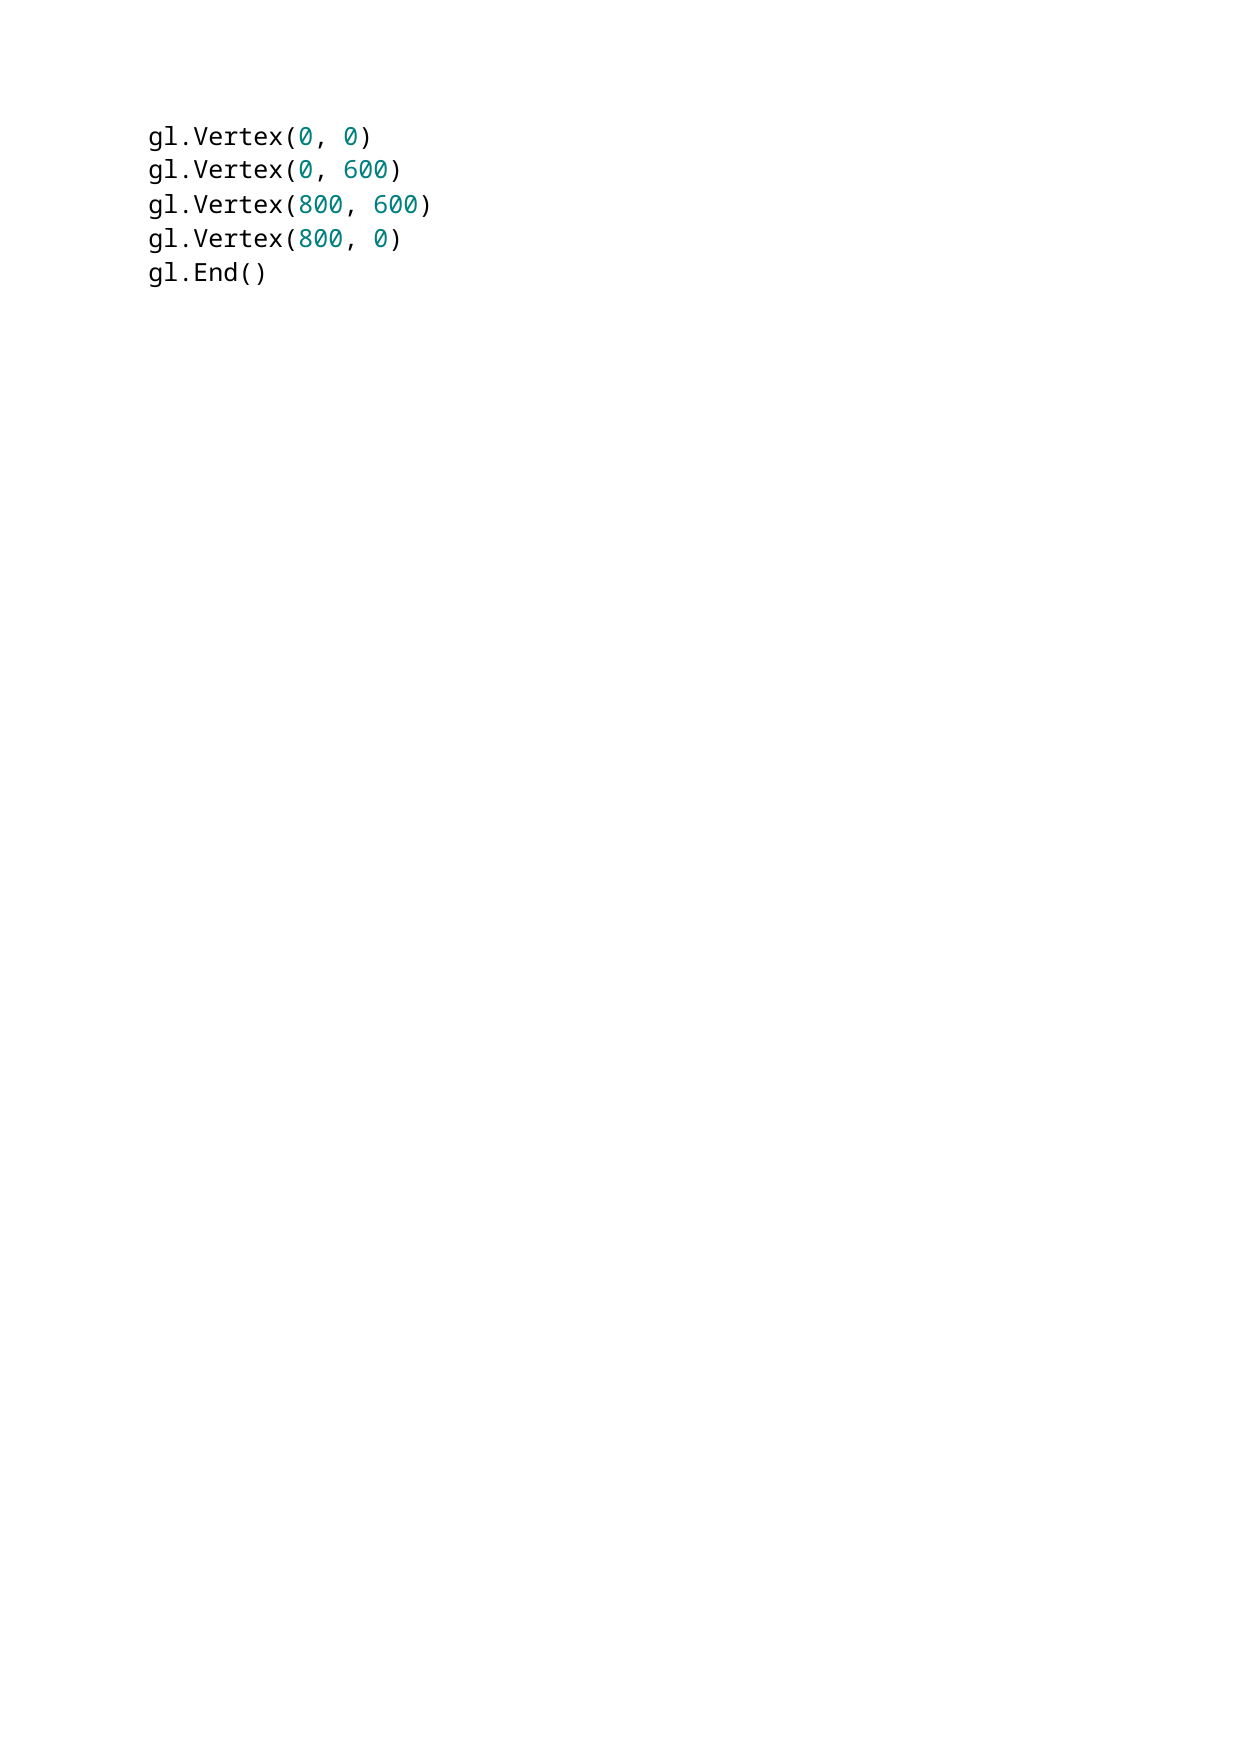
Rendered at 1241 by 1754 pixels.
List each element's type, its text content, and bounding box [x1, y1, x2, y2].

text gl.Vertex(0, 600) [118, 152, 1122, 186]
text gl.End() [118, 254, 1122, 288]
text gl.Vertex(0, 0) [118, 118, 1122, 152]
text gl.Vertex(800, 600) [118, 186, 1122, 220]
text gl.Vertex(800, 0) [118, 220, 1122, 254]
